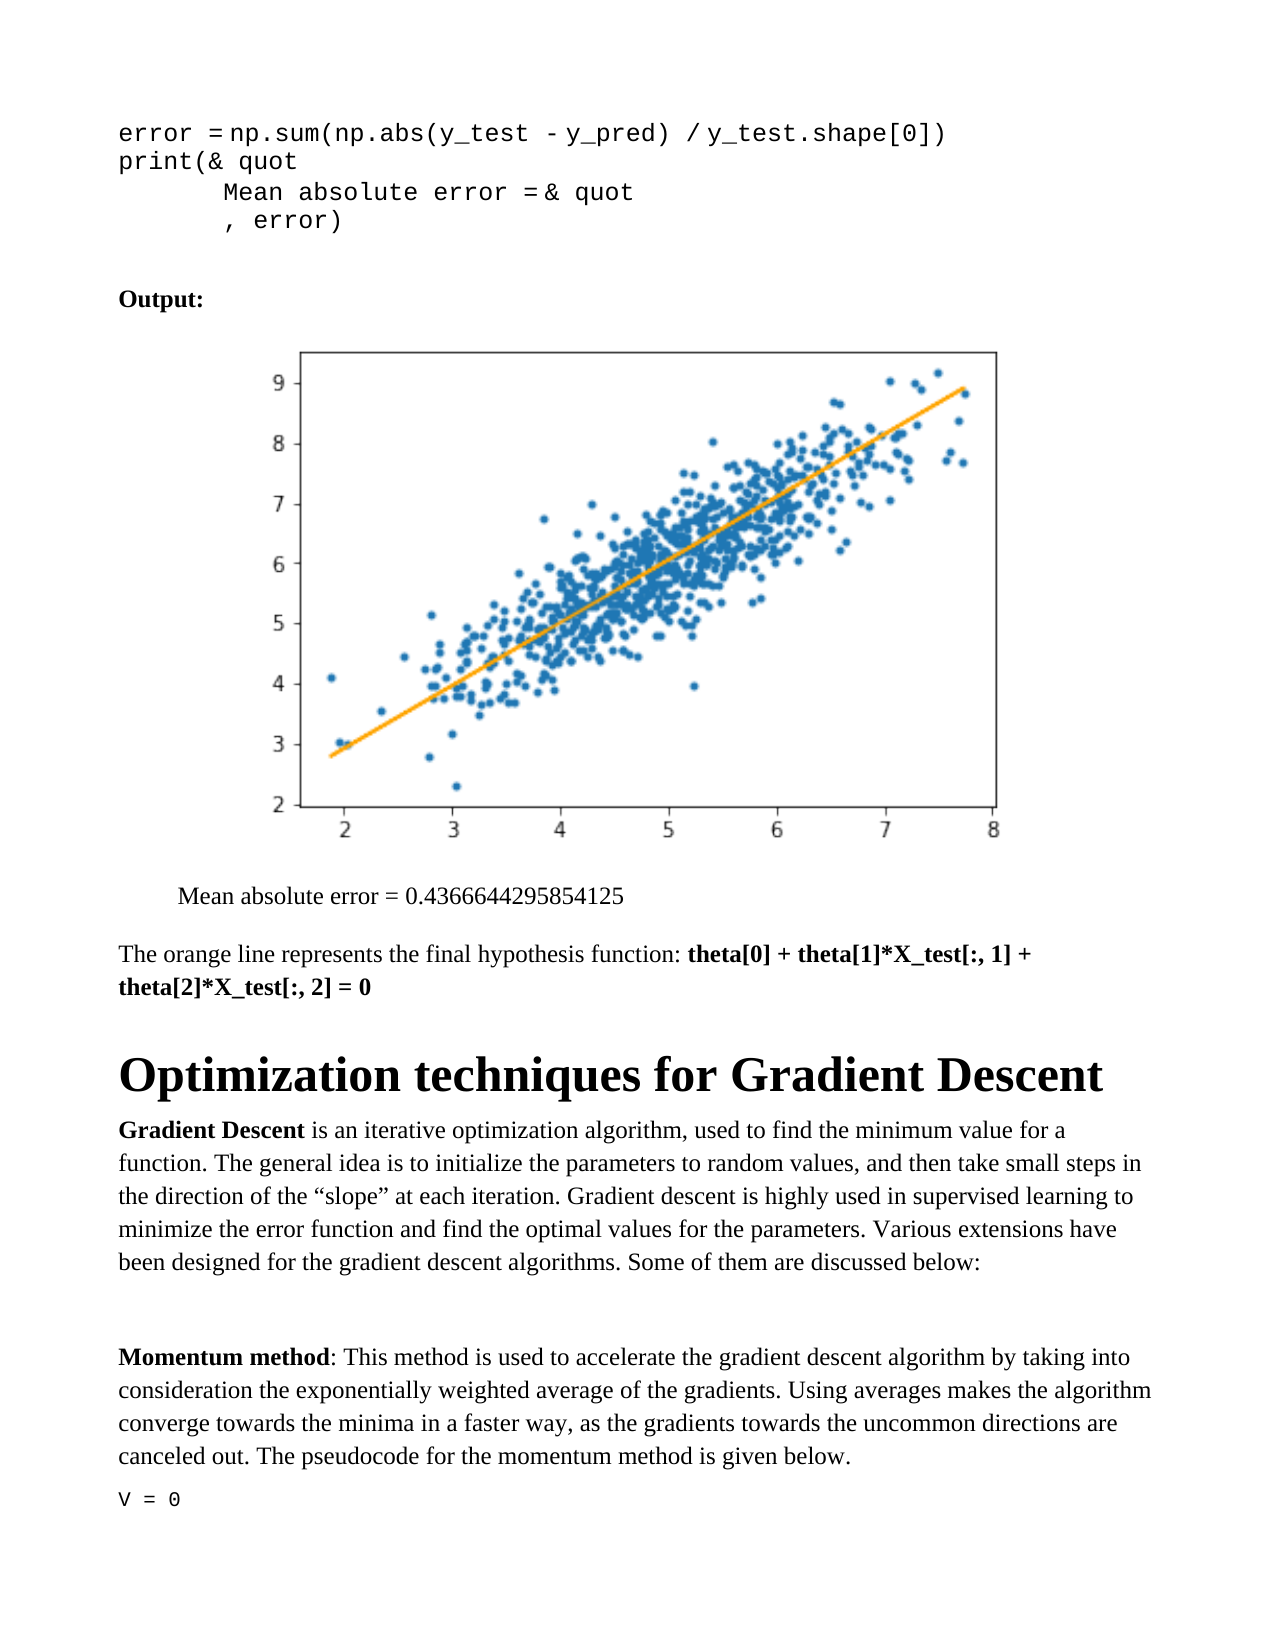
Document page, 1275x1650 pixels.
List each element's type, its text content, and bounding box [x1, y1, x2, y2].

picture [256, 331, 1019, 857]
text Momentum method: This method is used to accelerate the gradient descent algorithm by taking into consideration the exponentially weighted average of the gradients. Using averages makes the algorithm converge towards the minima in a faster way, as the gradients towards the uncommon directions are canceled out. The pseudocode for the momentum method is given below. [118, 1342, 1157, 1470]
text Mean absolute error = 0.4366644295854125 [177, 881, 1098, 910]
table_header error = np.sum(np.abs(y_test - y_pred) / y_test.shape[0]) print(& quot Mean absolute error = & quot , error) [118, 118, 968, 236]
text Gradient Descent is an iterative optimization algorithm, used to find the minimum value for a function. The general idea is to initialize the parameters to random values, and then take small steps in the direction of the “slope” at each iteration. Gradient descent is highly used in supervised learning to minimize the error function and find the optimal values for the parameters. Various extensions have been designed for the gradient descent algorithms. Some of them are discussed below: [118, 1115, 1157, 1276]
subtitle Optimization techniques for Gradient Descent [118, 1045, 1157, 1102]
text The orange line represents the final hypothesis function: theta[0] + theta[1]*X_test[:, 1] + theta[2]*X_test[:, 2] = 0 [118, 939, 1157, 1001]
text V = 0 [118, 1489, 1157, 1512]
text Output: [118, 284, 1157, 313]
